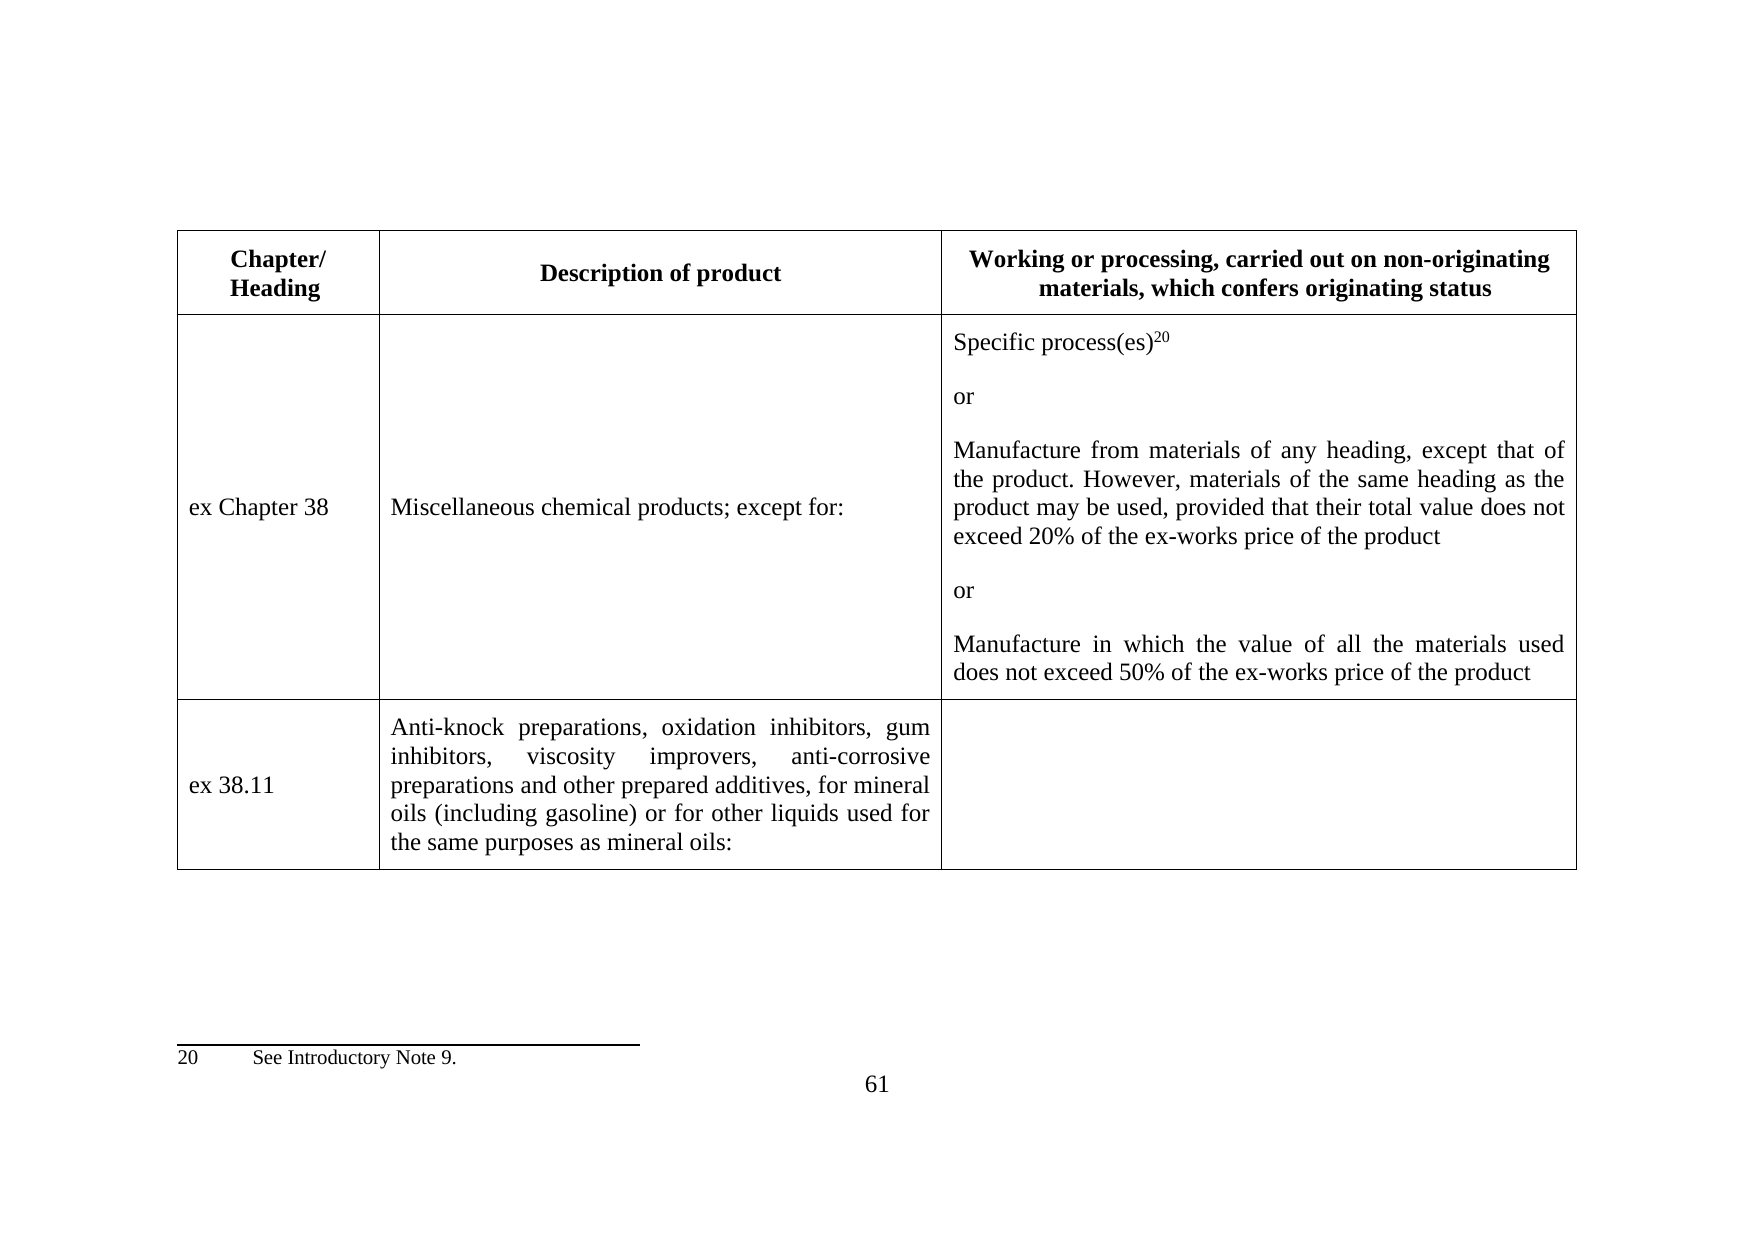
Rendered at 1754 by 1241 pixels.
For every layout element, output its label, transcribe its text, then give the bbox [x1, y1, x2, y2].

table_cell ex 38.11 [178, 700, 379, 868]
table_cell [942, 700, 1576, 868]
table_header Working or processing, carried out on non-originating materials, which confers originating status [942, 231, 1576, 314]
table_header Chapter/ Heading [178, 231, 379, 314]
table_cell Anti-knock preparations, oxidation inhibitors, gum inhibitors, viscosity improvers, anti-corrosive preparations and other prepared additives, for mineral oils (including gasoline) or for other liquids used for the same purposes as mineral oils: [380, 700, 941, 868]
table_cell Specific process(es) or Manufacture from materials of any heading, except that of the product. However, materials of the same heading as the product may be used, provided that their total value does not exceed 20% of the ex-works price of the product or Manufacture in which the value of all the materials used does not exceed 50% of the ex-works price of the product [942, 315, 1576, 699]
table_cell Miscellaneous chemical products; except for: [380, 315, 941, 699]
table_header Description of product [380, 231, 941, 314]
table_cell ex Chapter 38 [178, 315, 379, 699]
